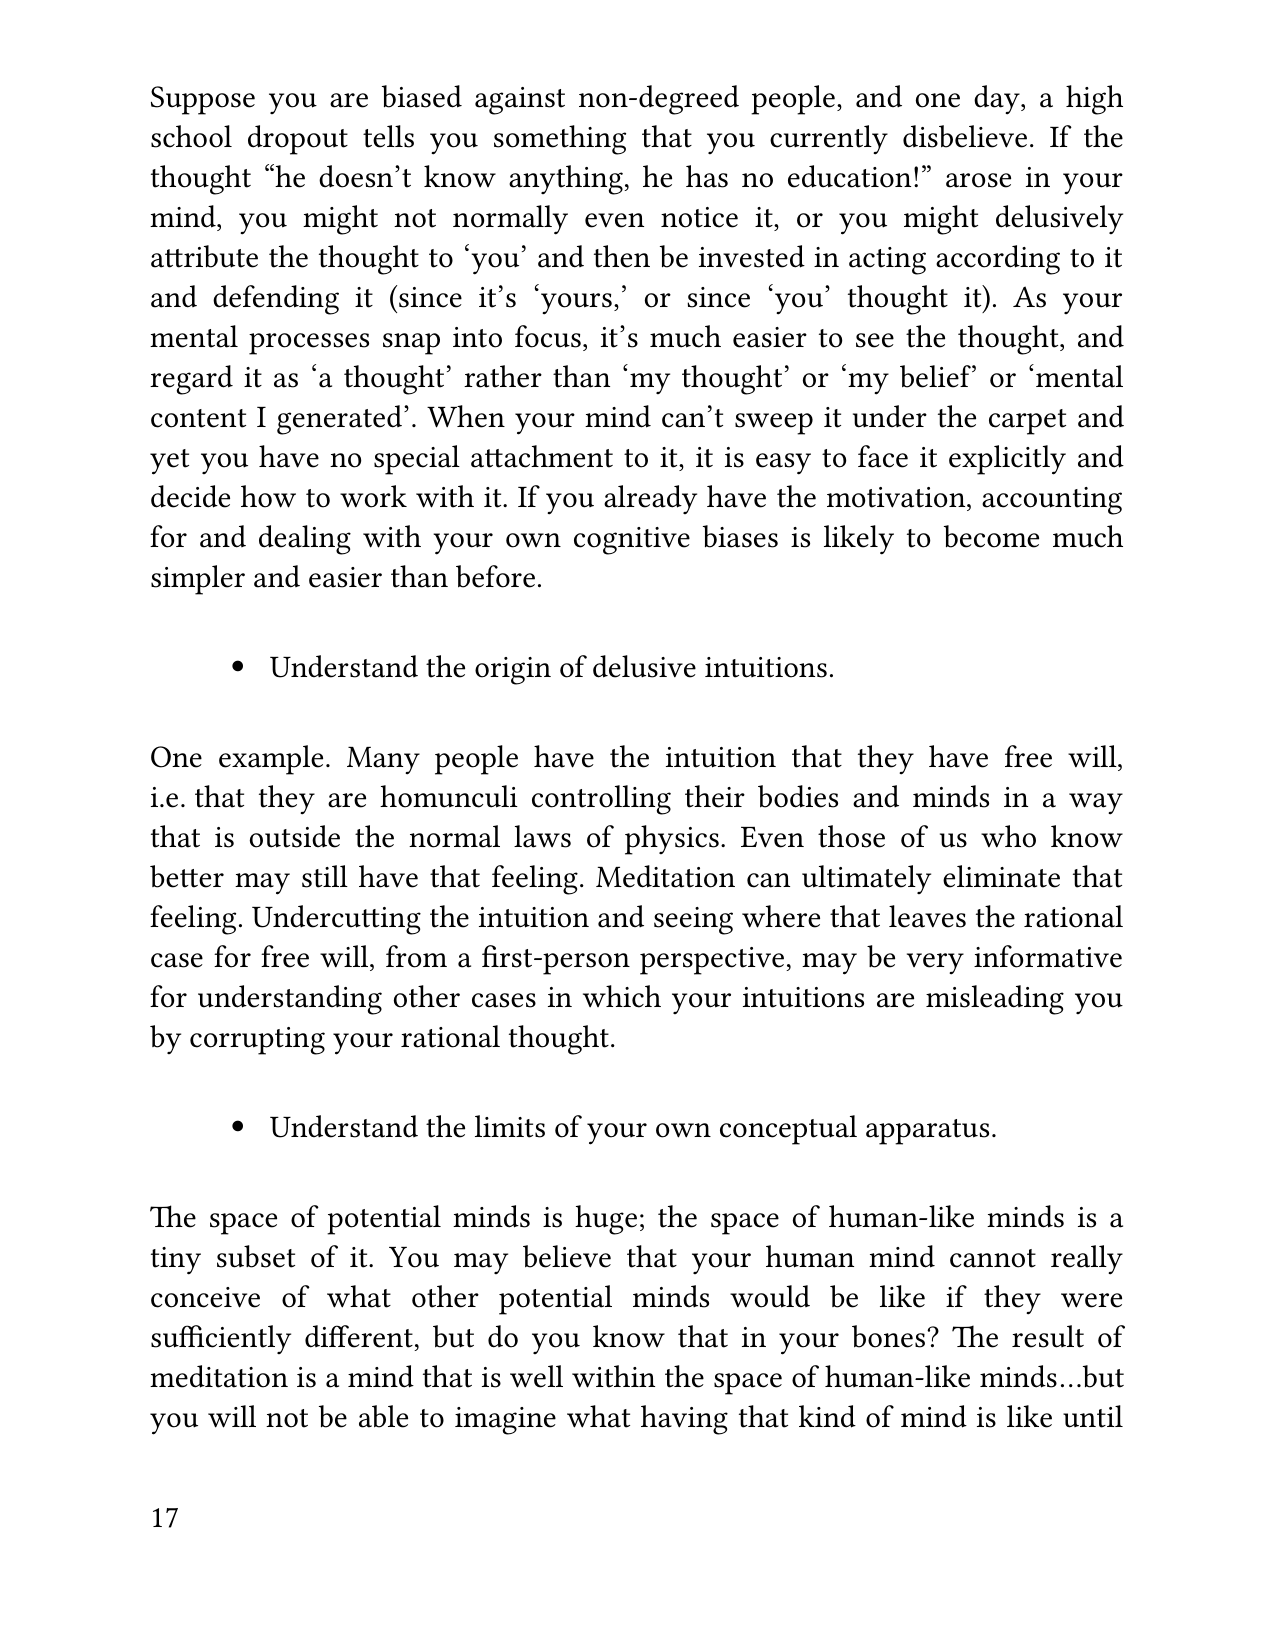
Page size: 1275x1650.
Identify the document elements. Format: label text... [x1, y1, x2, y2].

text One example. Many people have the intuition that they have free will, i.e. that they are homunculi controlling their bodies and minds in a way that is outside the normal laws of physics. Even those of us who know better may still have that feeling. Meditation can ultimately eliminate that feeling. Undercutting the intuition and seeing where that leaves the rational case for free will, from a first-person perspective, may be very informative for understanding other cases in which your intuitions are misleading you by corrupting your rational thought. [150, 735, 1125, 1055]
list Understand the origin of delusive intuitions. [232, 645, 1125, 685]
list Understand the limits of your own conceptual apparatus. [232, 1105, 1125, 1145]
text Suppose you are biased against non-degreed people, and one day, a high school dropout tells you something that you currently disbelieve. If the thought “he doesn’t know anything, he has no education!” arose in your mind, you might not normally even notice it, or you might delusively attribute the thought to ‘you’ and then be invested in acting according to it and defending it (since it’s ‘yours,’ or since ‘you’ thought it). As your mental processes snap into focus, it’s much easier to see the thought, and regard it as ‘a thought’ rather than ‘my thought’ or ‘my belief’ or ‘mental content I generated’. When your mind can’t sweep it under the carpet and yet you have no special attachment to it, it is easy to face it explicitly and decide how to work with it. If you already have the motivation, accounting for and dealing with your own cognitive biases is likely to become much simpler and easier than before. [150, 75, 1125, 595]
text The space of potential minds is huge; the space of human-like minds is a tiny subset of it. You may believe that your human mind cannot really conceive of what other potential minds would be like if they were sufficiently different, but do you know that in your bones? The result of meditation is a mind that is well within the space of human-like minds…but you will not be able to imagine what having that kind of mind is like until [150, 1195, 1125, 1435]
